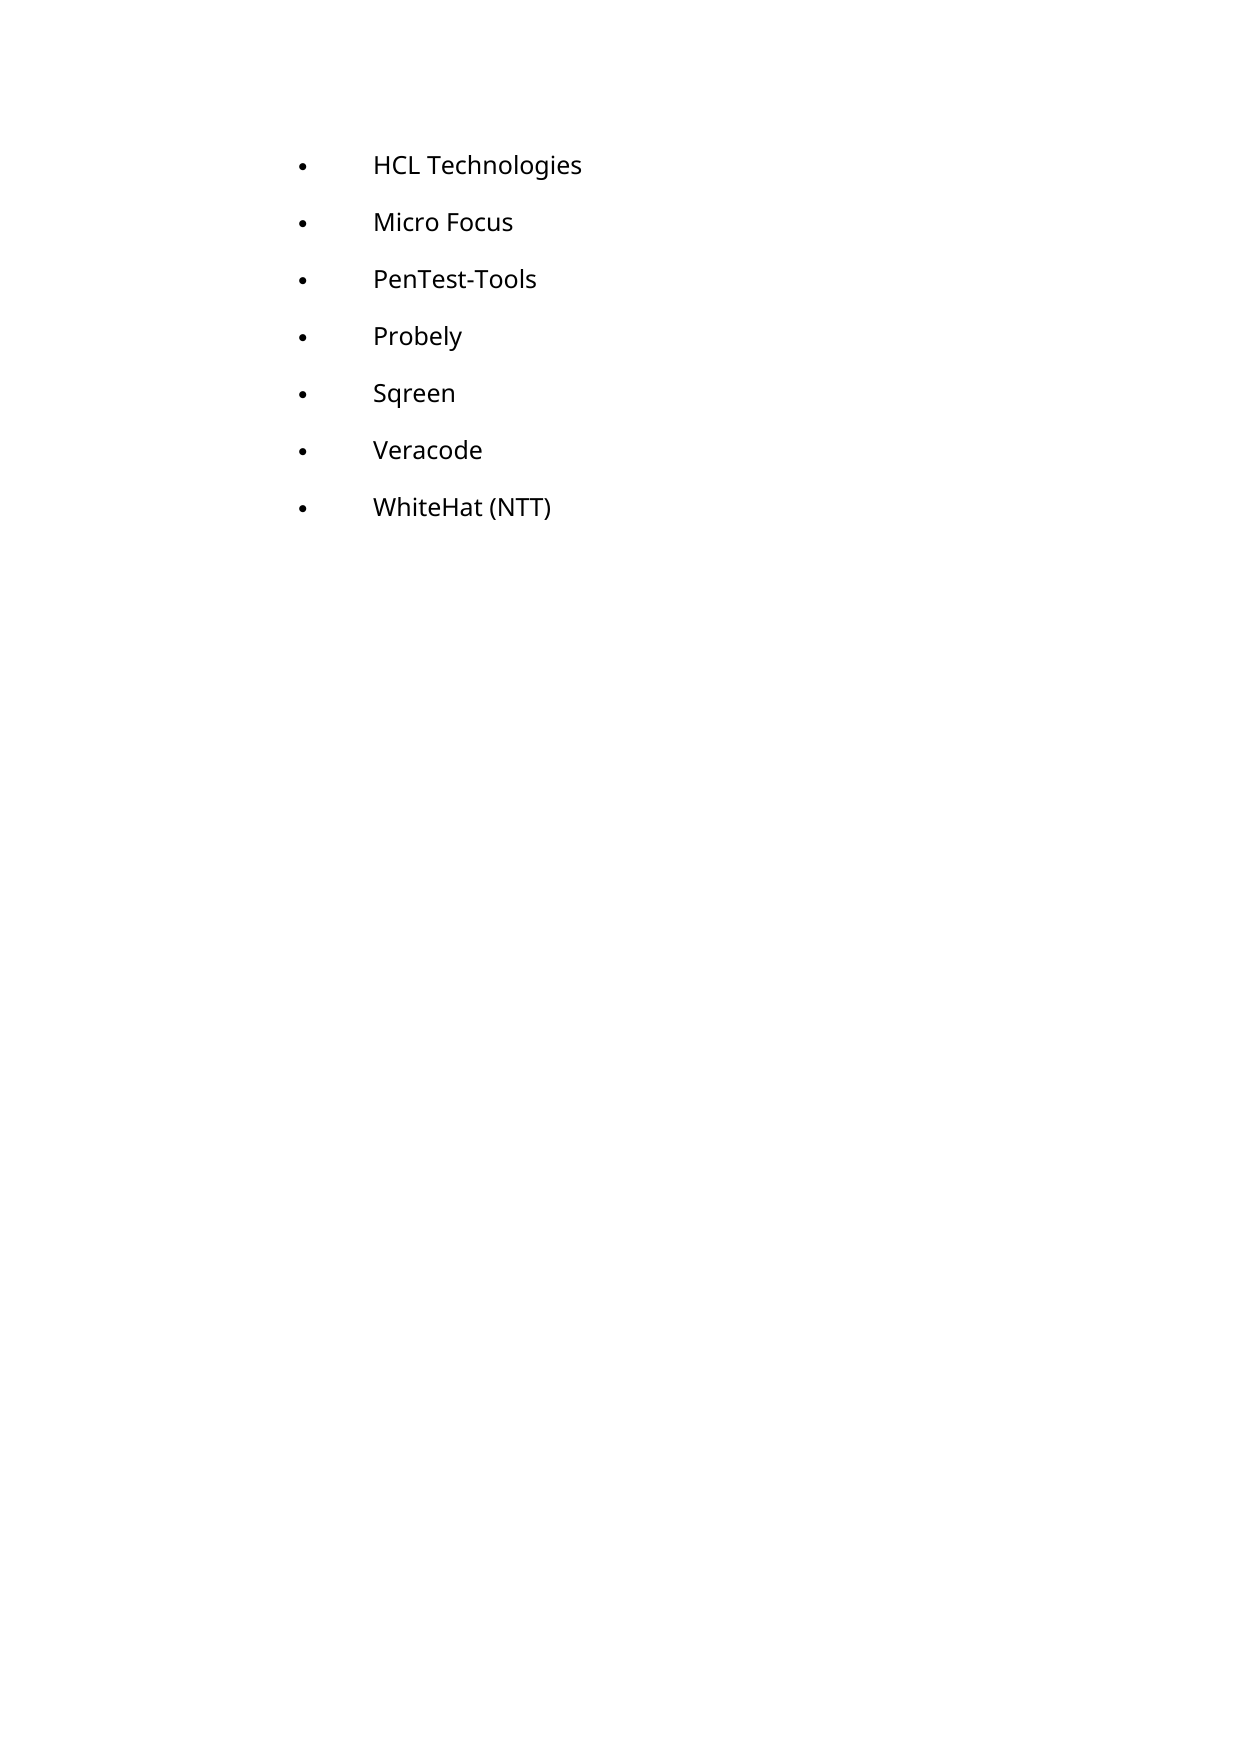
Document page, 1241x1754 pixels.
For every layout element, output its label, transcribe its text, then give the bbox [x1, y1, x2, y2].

list Micro Focus [299, 204, 1063, 239]
list Sqreen [299, 376, 1063, 409]
list WhiteHat (NTT) [299, 489, 1063, 523]
list HCL Technologies [299, 148, 1063, 182]
list Probely [299, 318, 1063, 353]
list PenTest-Tools [299, 262, 1063, 296]
list Veracode [299, 432, 1063, 467]
